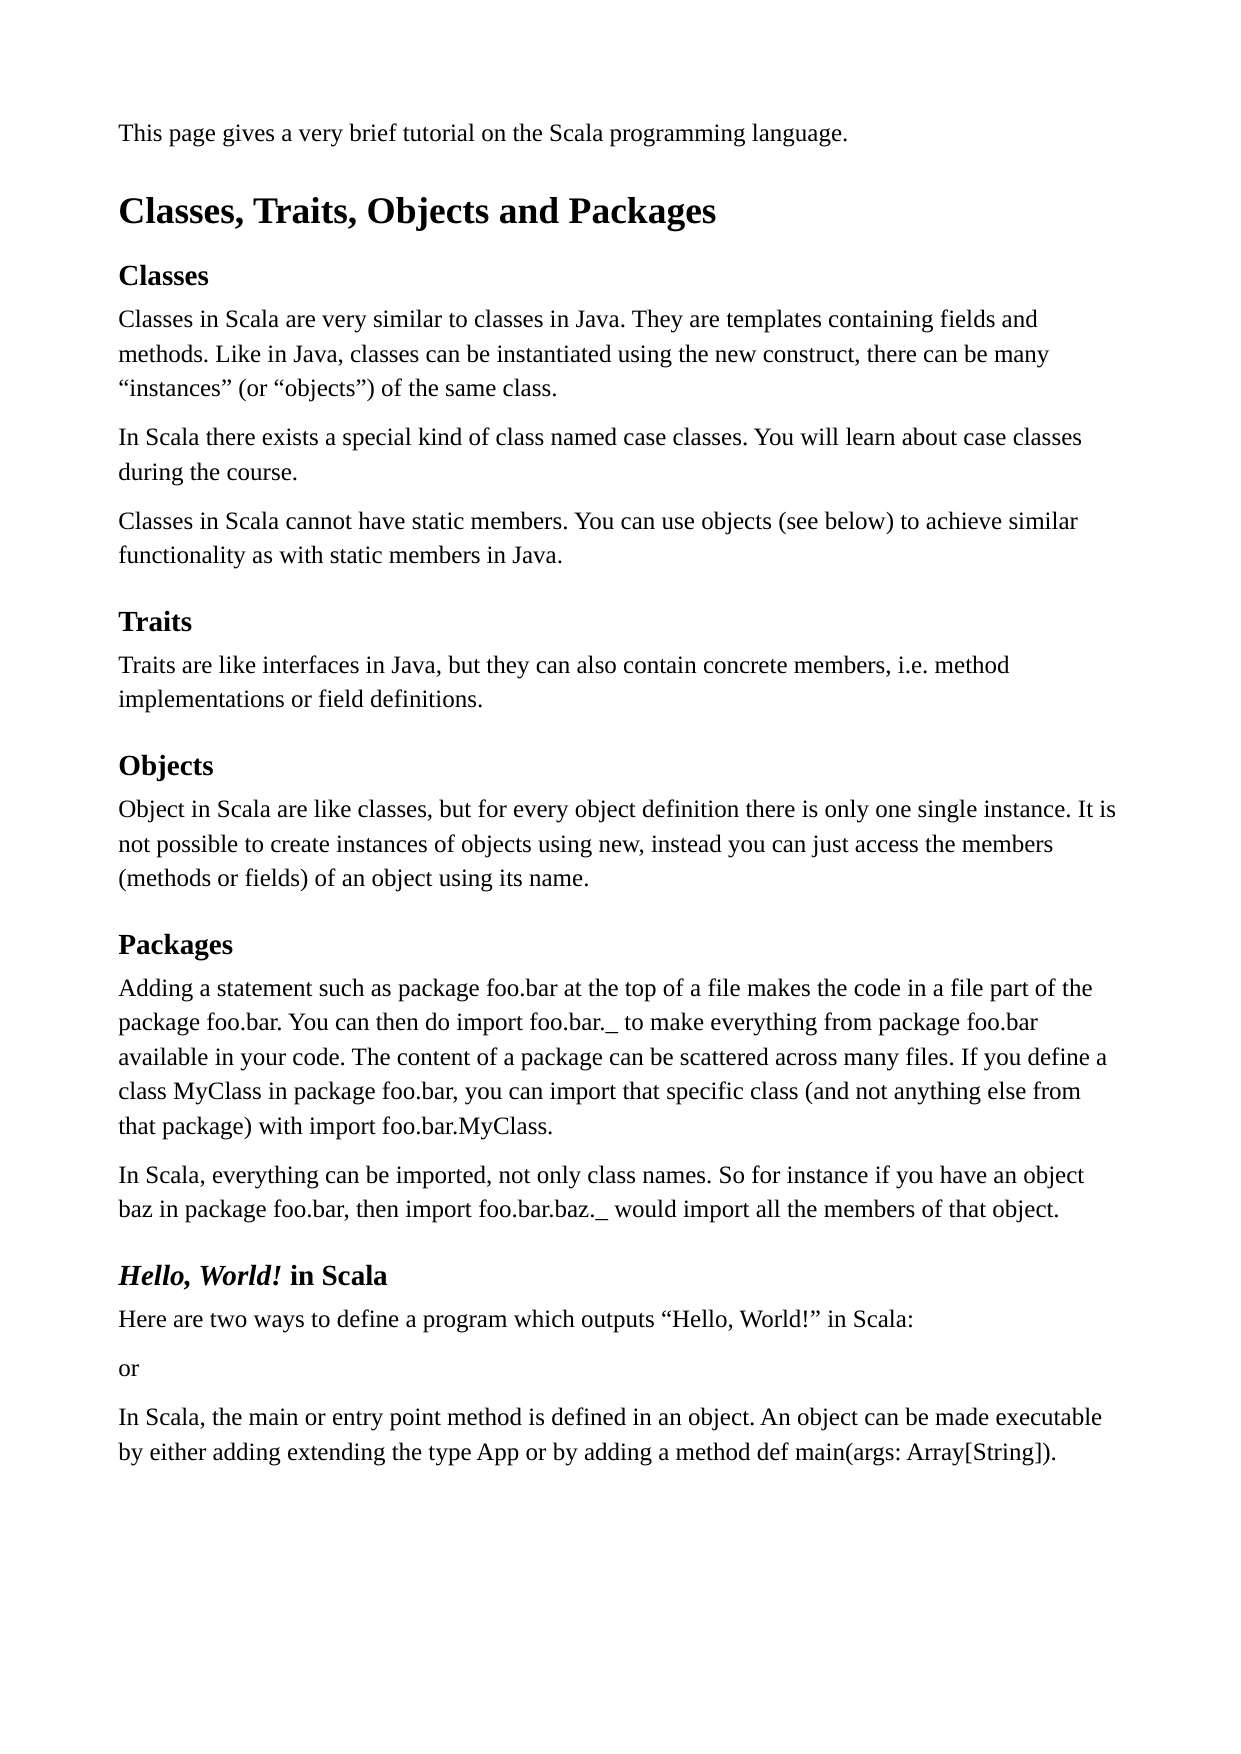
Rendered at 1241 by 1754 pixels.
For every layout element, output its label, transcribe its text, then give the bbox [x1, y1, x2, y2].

text or [118, 1353, 1122, 1382]
text In Scala, everything can be imported, not only class names. So for instance if you have an object baz in package foo.bar, then import foo.bar.baz._ would import all the members of that object. [118, 1160, 1122, 1223]
subtitle Packages [118, 927, 1122, 960]
text Classes in Scala cannot have static members. You can use objects (see below) to achieve similar functionality as with static members in Java. [118, 506, 1122, 569]
text Object in Scala are like classes, but for every object definition there is only one single instance. It is not possible to create instances of objects using new, instead you can just access the members (methods or fields) of an object using its name. [118, 794, 1122, 892]
text In Scala there exists a special kind of class named case classes. You will learn about case classes during the course. [118, 422, 1122, 486]
subtitle Classes, Traits, Objects and Packages [118, 188, 1122, 231]
subtitle Hello, World! in Scala [118, 1258, 1122, 1291]
text Adding a statement such as package foo.bar at the top of a file makes the code in a file part of the package foo.bar. You can then do import foo.bar._ to make everything from package foo.bar available in your code. The content of a package can be scattered across many files. If you define a class MyClass in package foo.bar, you can import that specific class (and not anything else from that package) with import foo.bar.MyClass. [118, 973, 1122, 1139]
subtitle Objects [118, 748, 1122, 782]
text Traits are like interfaces in Java, but they can also contain concrete members, i.e. method implementations or field definitions. [118, 650, 1122, 713]
text Here are two ways to define a program which outputs “Hello, World!” in Scala: [118, 1304, 1122, 1333]
subtitle Classes [118, 258, 1122, 292]
subtitle Traits [118, 604, 1122, 637]
text Classes in Scala are very similar to classes in Java. They are templates containing fields and methods. Like in Java, classes can be instantiated using the new construct, there can be many “instances” (or “objects”) of the same class. [118, 304, 1122, 402]
text This page gives a very brief tutorial on the Scala programming language. [118, 118, 1122, 147]
text In Scala, the main or entry point method is defined in an object. An object can be made executable by either adding extending the type App or by adding a method def main(args: Array[String]). [118, 1402, 1122, 1465]
